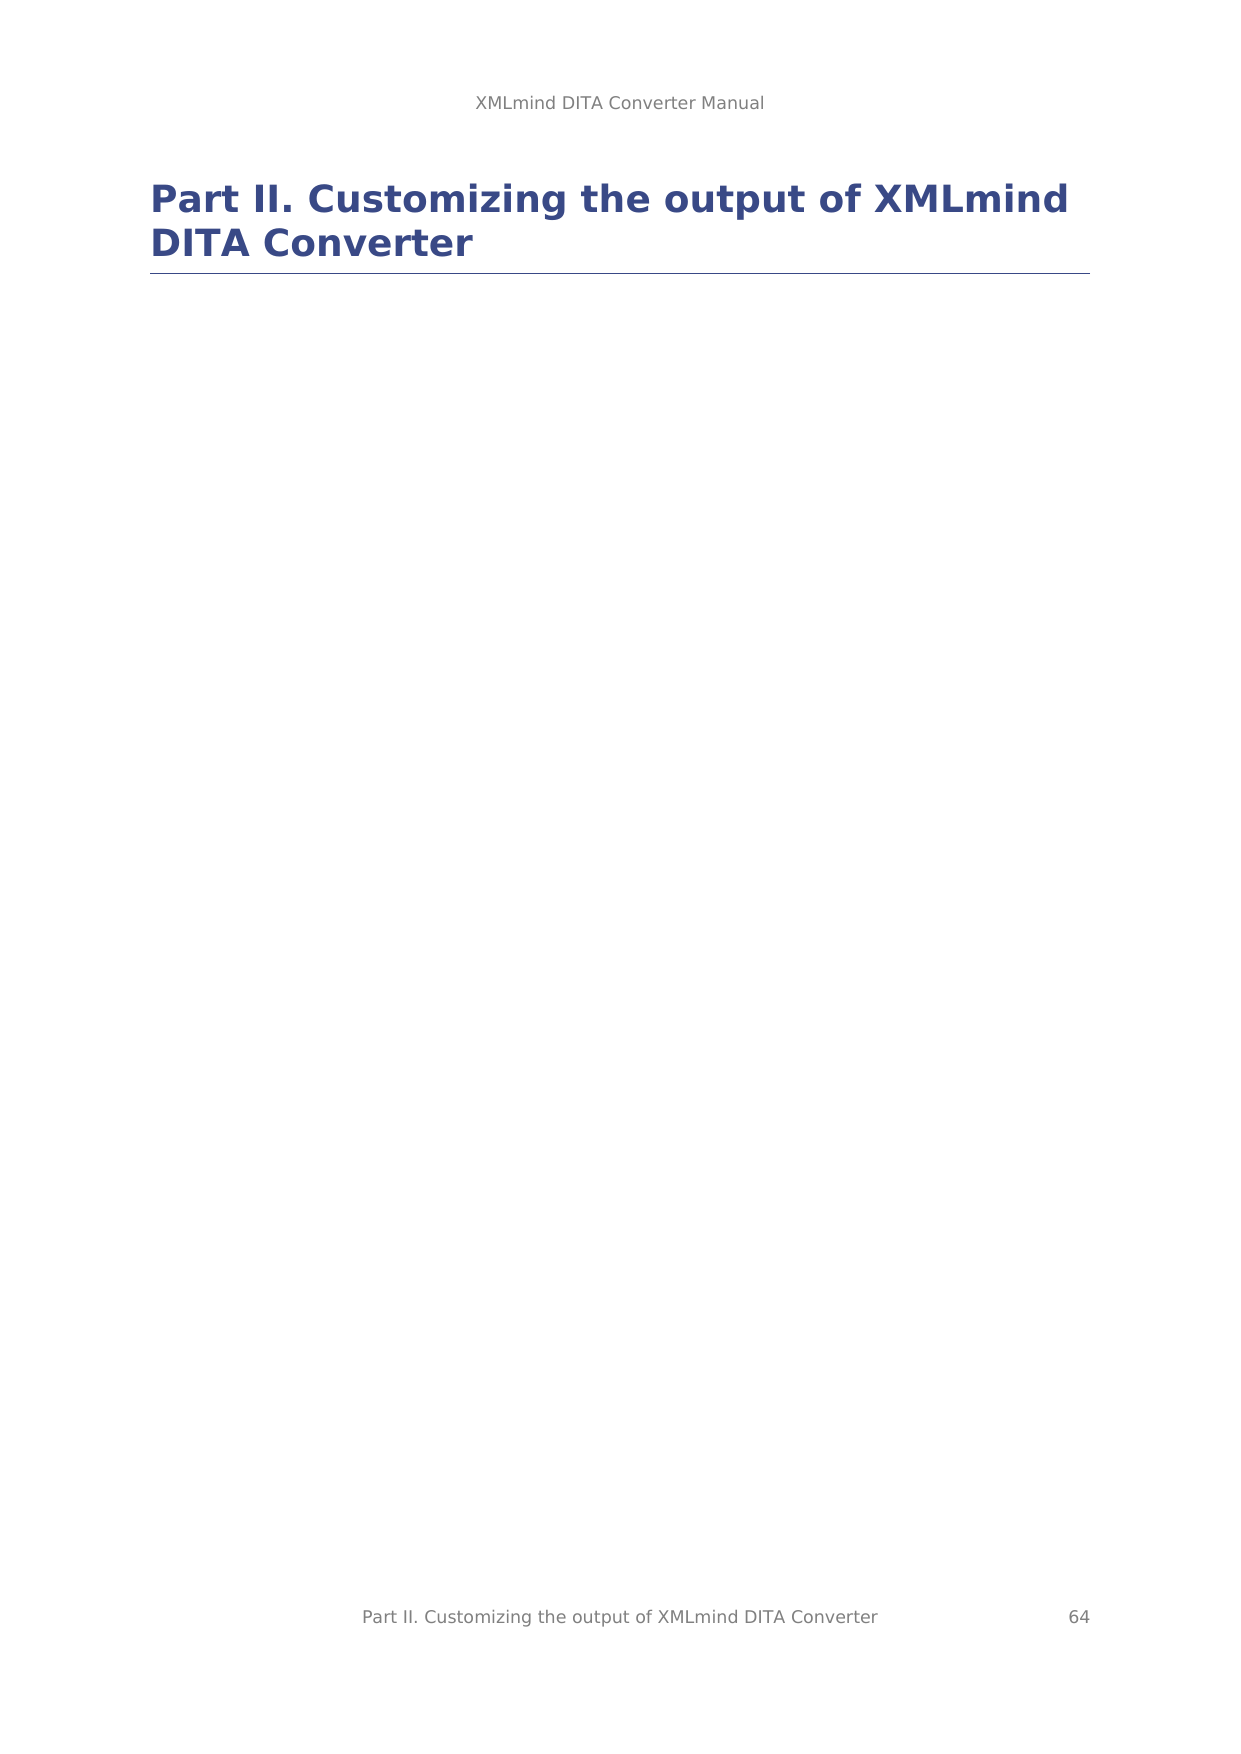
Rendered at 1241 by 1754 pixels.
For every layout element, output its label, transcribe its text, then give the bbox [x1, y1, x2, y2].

subtitle Part II. Customizing the output of XMLmind DITA Converter [150, 178, 1090, 273]
